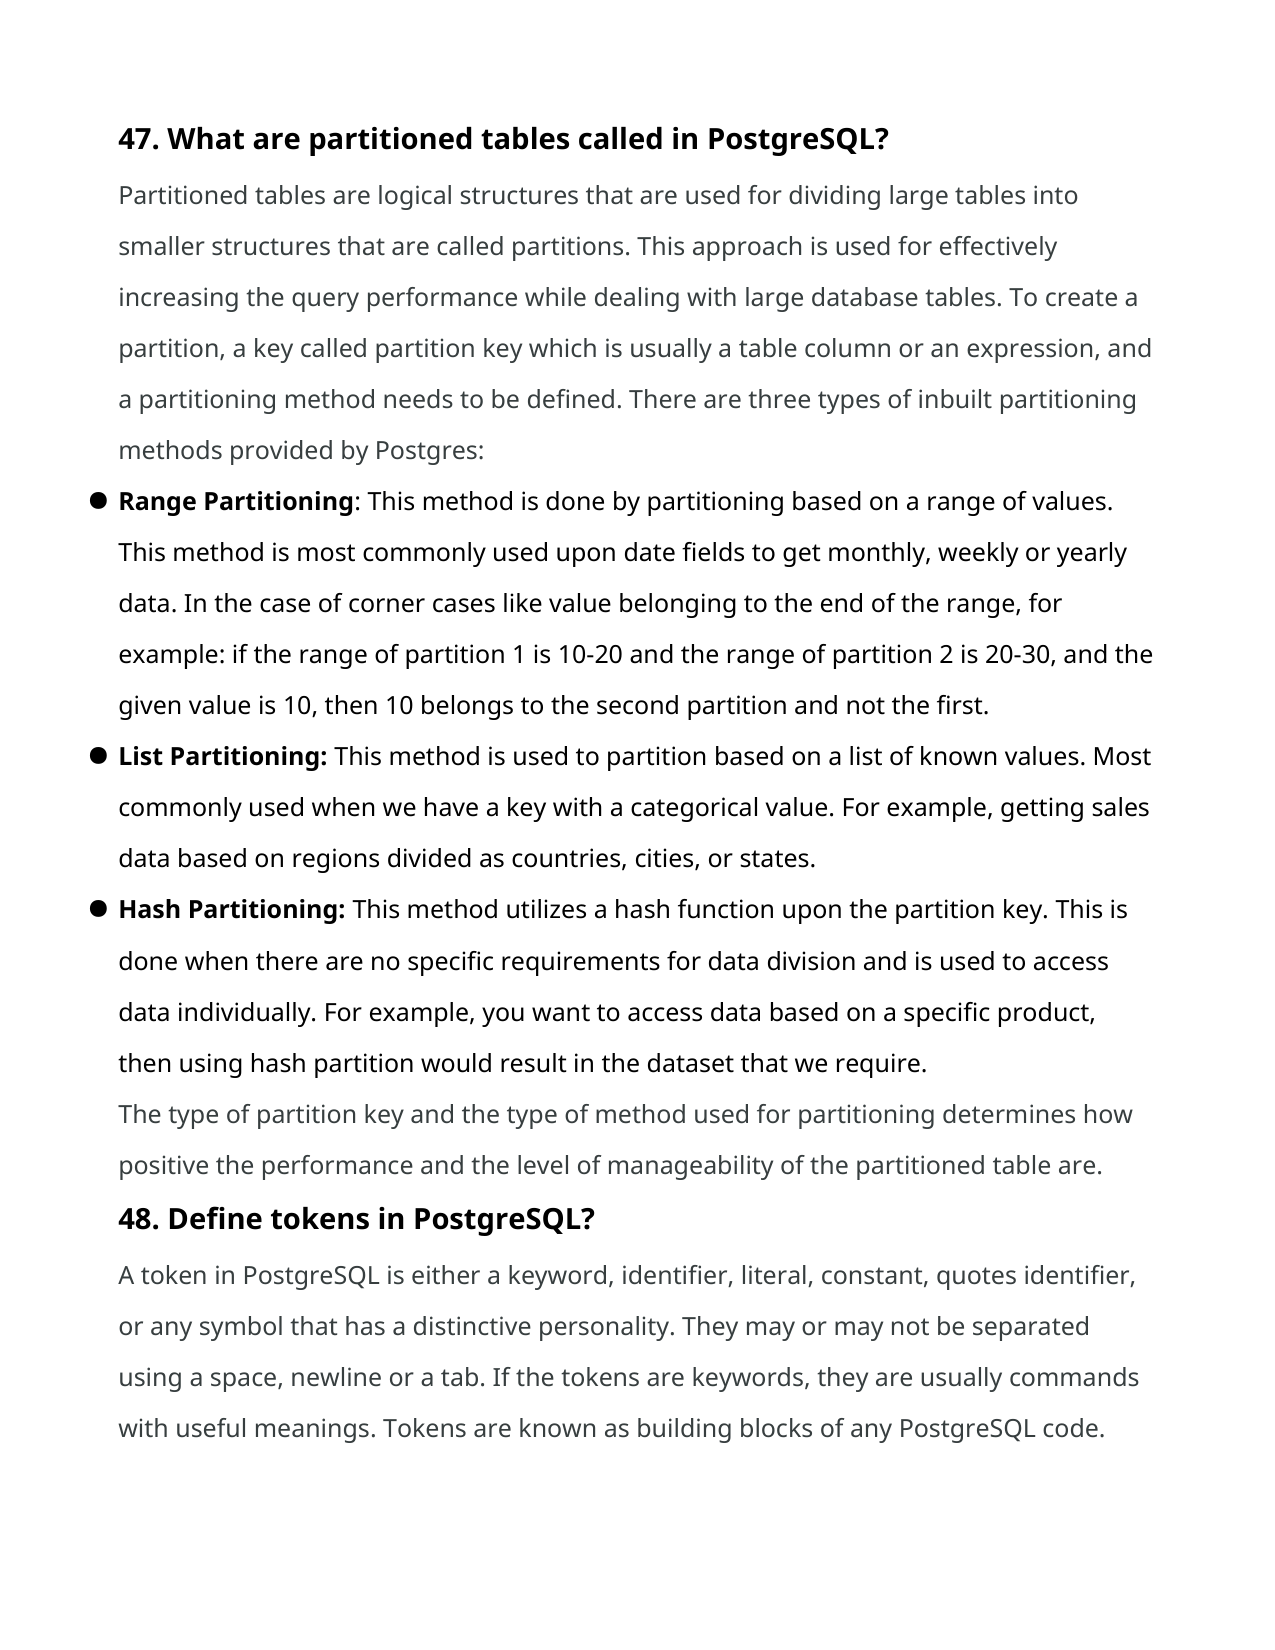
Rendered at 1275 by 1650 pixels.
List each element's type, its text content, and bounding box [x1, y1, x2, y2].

list Hash Partitioning: This method utilizes a hash function upon the partition key. This is done when there are no specific requirements for data division and is used to access data individually. For example, you want to access data based on a specific product, then using hash partition would result in the dataset that we require. [118, 892, 1157, 1079]
text A token in PostgreSQL is either a keyword, identifier, literal, constant, quotes identifier, or any symbol that has a distinctive personality. They may or may not be separated using a space, newline or a tab. If the tokens are keywords, they are usually commands with useful meanings. Tokens are known as building blocks of any PostgreSQL code. [118, 1258, 1157, 1445]
subtitle 47. What are partitioned tables called in PostgreSQL? [118, 118, 1157, 158]
list List Partitioning: This method is used to partition based on a list of known values. Most commonly used when we have a key with a categorical value. For example, getting sales data based on regions divided as countries, cities, or states. [118, 739, 1157, 875]
subtitle 48. Define tokens in PostgreSQL? [118, 1198, 1157, 1238]
text Partitioned tables are logical structures that are used for dividing large tables into smaller structures that are called partitions. This approach is used for effectively increasing the query performance while dealing with large database tables. To create a partition, a key called partition key which is usually a table column or an expression, and a partitioning method needs to be defined. There are three types of inbuilt partitioning methods provided by Postgres: [118, 178, 1157, 467]
text The type of partition key and the type of method used for partitioning determines how positive the performance and the level of manageability of the partitioned table are. [118, 1096, 1157, 1181]
list Range Partitioning: This method is done by partitioning based on a range of values. This method is most commonly used upon date fields to get monthly, weekly or yearly data. In the case of corner cases like value belonging to the end of the range, for example: if the range of partition 1 is 10-20 and the range of partition 2 is 20-30, and the given value is 10, then 10 belongs to the second partition and not the first. [118, 484, 1157, 722]
